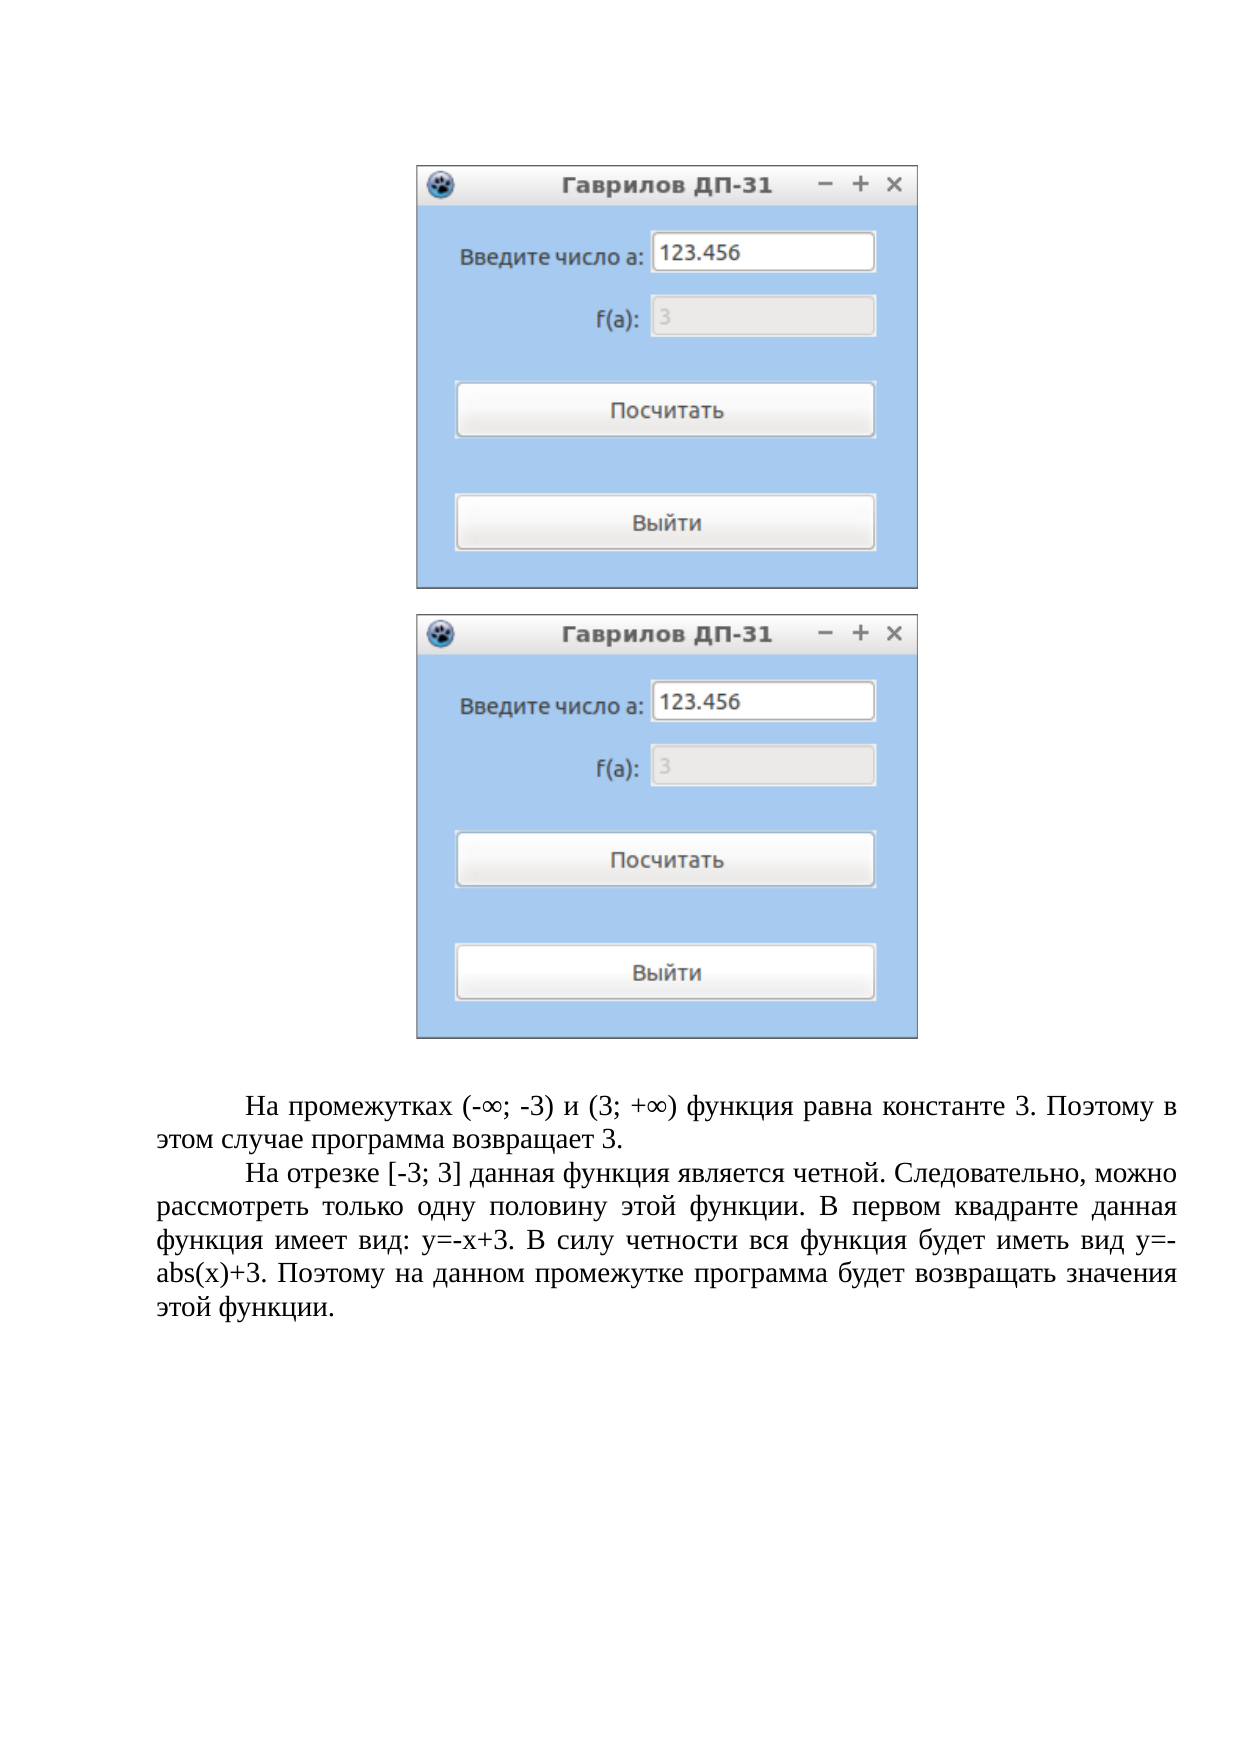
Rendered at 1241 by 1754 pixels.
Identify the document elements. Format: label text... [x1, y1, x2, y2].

text На отрезке [-3; 3] данная функция является четной. Следовательно, можно рассмотреть только одну половину этой функции. В первом квадранте данная функция имеет вид: y=-x+3. В силу четности вся функция будет иметь вид y=-abs(x)+3. Поэтому на данном промежутке программа будет возвращать значения этой функции. [156, 1155, 1178, 1322]
picture [416, 165, 918, 589]
picture [416, 614, 918, 1039]
text На промежутках (-∞; -3) и (3; +∞) функция равна константе 3. Поэтому в этом случае программа возвращает 3. [156, 1088, 1178, 1155]
